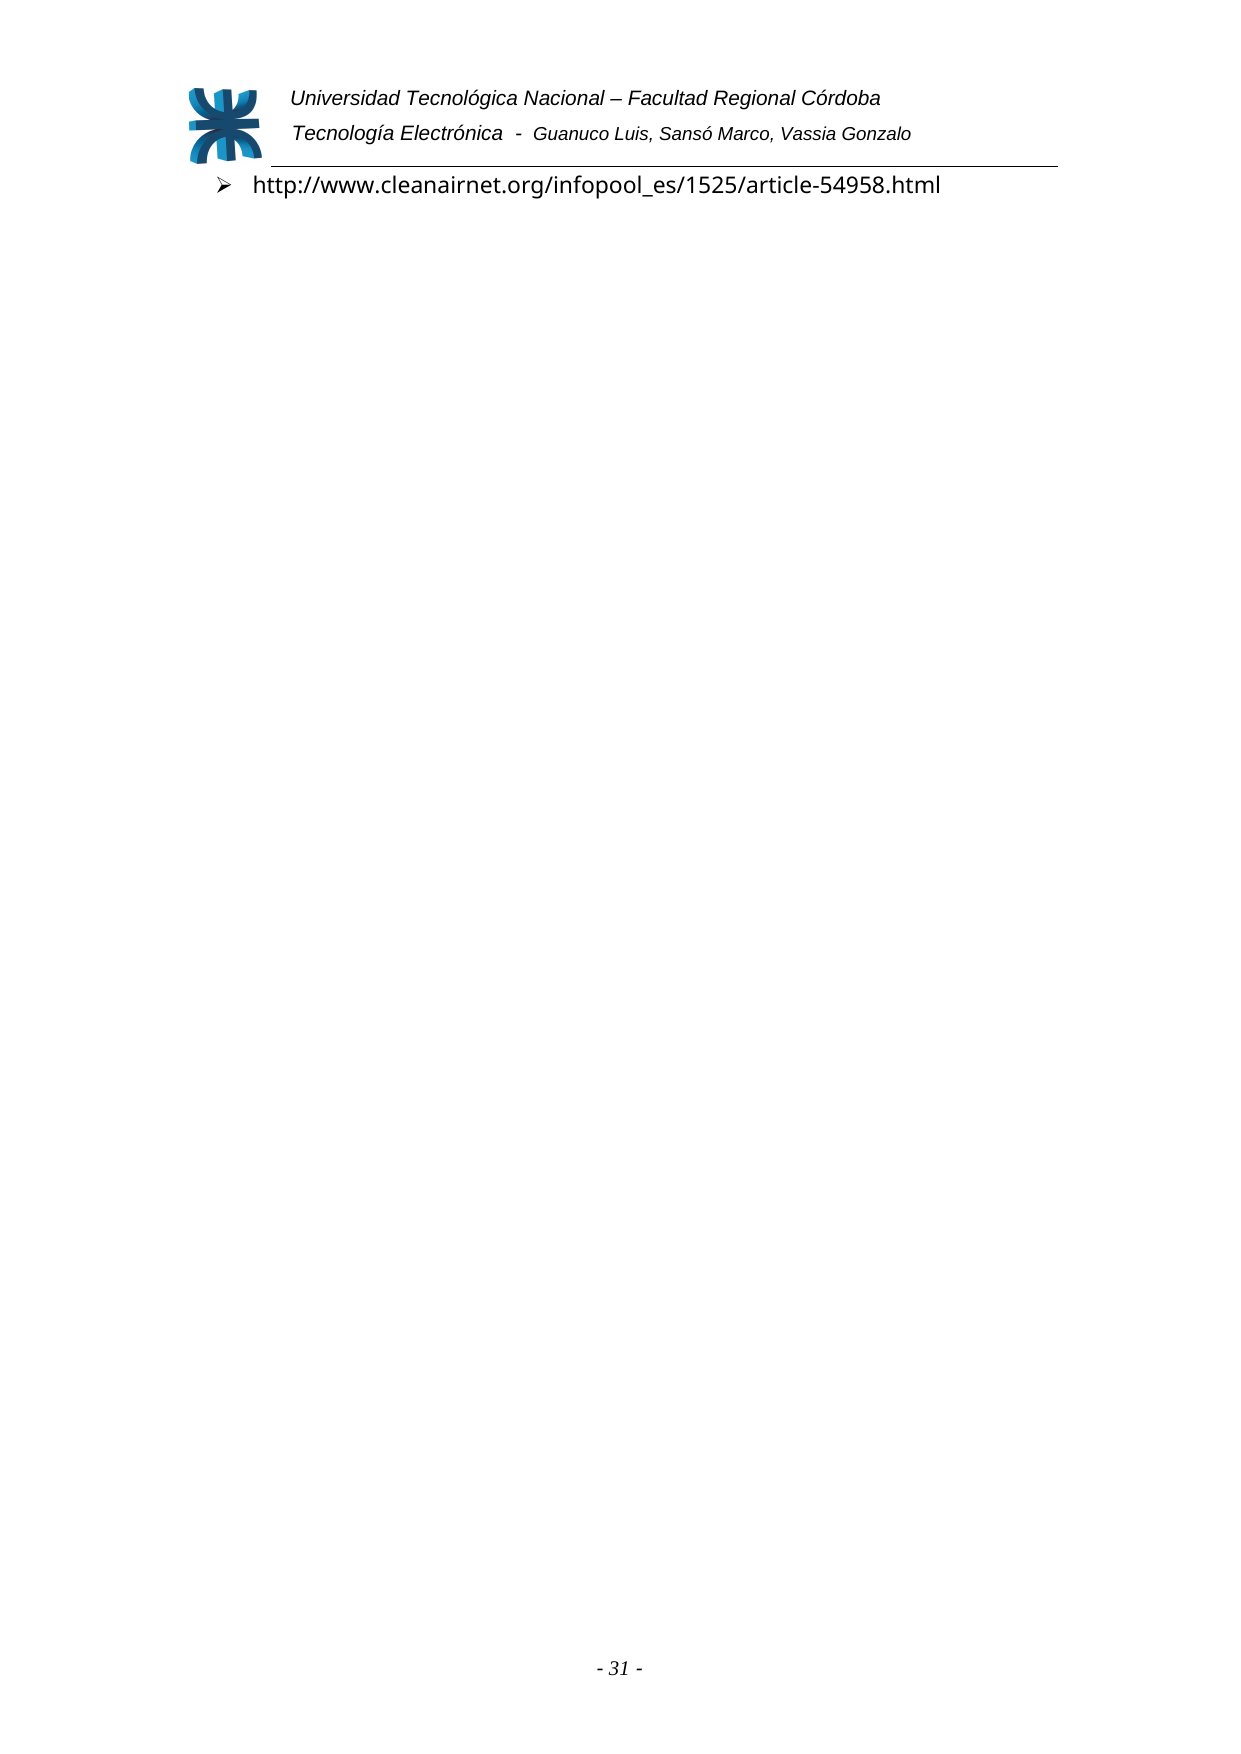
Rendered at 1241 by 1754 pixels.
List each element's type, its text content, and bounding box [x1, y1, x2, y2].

picture [188, 88, 262, 164]
list http://www.cleanairnet.org/infopool_es/1525/article-54958.html [215, 169, 1063, 201]
